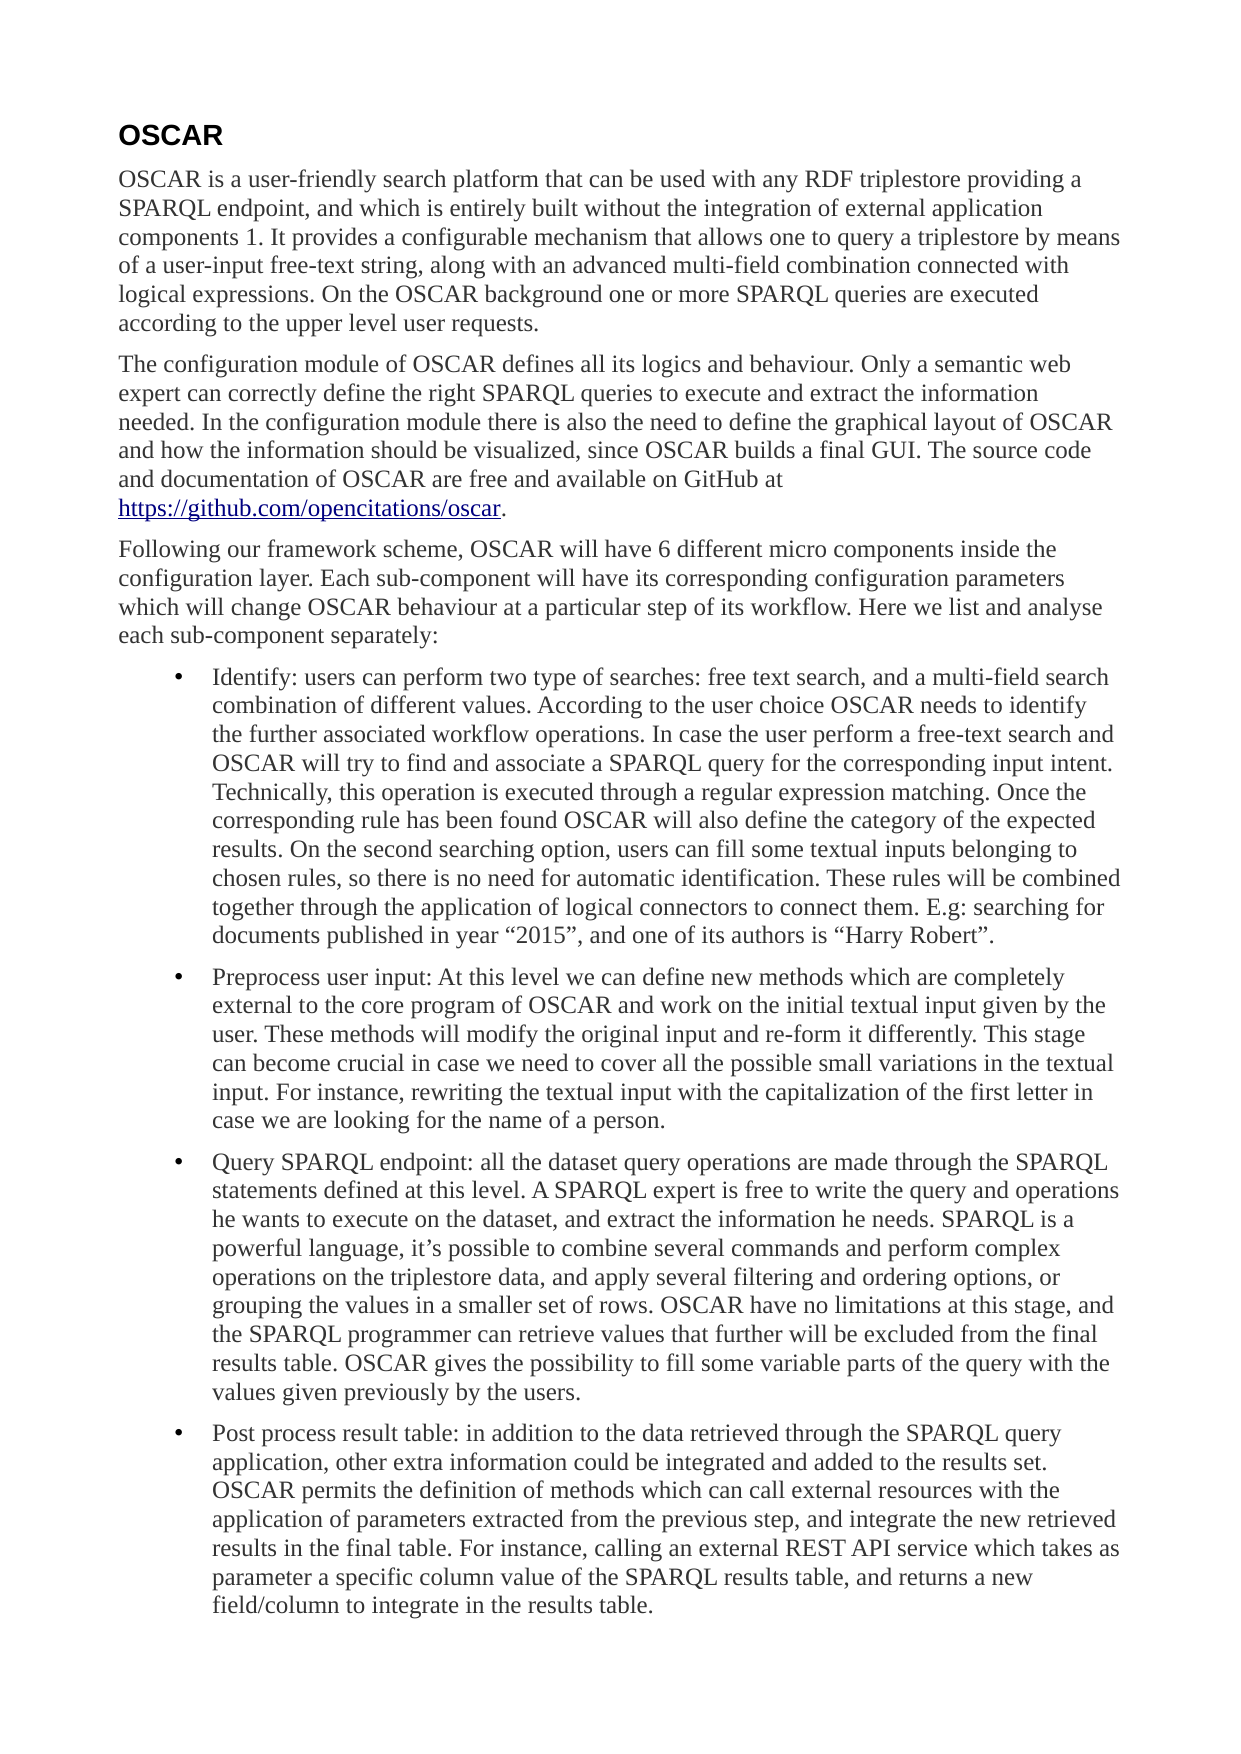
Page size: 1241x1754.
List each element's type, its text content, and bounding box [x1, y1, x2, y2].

text Following our framework scheme, OSCAR will have 6 different micro components inside the configuration layer. Each sub-component will have its corresponding configuration parameters which will change OSCAR behaviour at a particular step of its workflow. Here we list and analyse each sub-component separately: [118, 534, 1122, 649]
list Identify: users can perform two type of searches: free text search, and a multi-field search combination of different values. According to the user choice OSCAR needs to identify the further associated workflow operations. In case the user perform a free-text search and OSCAR will try to find and associate a SPARQL query for the corresponding input intent. Technically, this operation is executed through a regular expression matching. Once the corresponding rule has been found OSCAR will also define the category of the expected results. On the second searching option, users can fill some textual inputs belonging to chosen rules, so there is no need for automatic identification. These rules will be combined together through the application of logical connectors to connect them. E.g: searching for documents published in year “2015”, and one of its authors is “Harry Robert”. [174, 662, 1122, 949]
text The configuration module of OSCAR defines all its logics and behaviour. Only a semantic web expert can correctly define the right SPARQL queries to execute and extract the information needed. In the configuration module there is also the need to define the graphical layout of OSCAR and how the information should be visualized, since OSCAR builds a final GUI. The source code and documentation of OSCAR are free and available on GitHub at https://github.com/opencitations/oscar. [118, 349, 1122, 522]
list Query SPARQL endpoint: all the dataset query operations are made through the SPARQL statements defined at this level. A SPARQL expert is free to write the query and operations he wants to execute on the dataset, and extract the information he needs. SPARQL is a powerful language, it’s possible to combine several commands and perform complex operations on the triplestore data, and apply several filtering and ordering options, or grouping the values in a smaller set of rows. OSCAR have no limitations at this stage, and the SPARQL programmer can retrieve values that further will be excluded from the final results table. OSCAR gives the possibility to fill some variable parts of the query with the values given previously by the users. [174, 1147, 1122, 1405]
subtitle OSCAR [118, 118, 1122, 152]
text OSCAR is a user-friendly search platform that can be used with any RDF triplestore providing a SPARQL endpoint, and which is entirely built without the integration of external application components 1. It provides a configurable mechanism that allows one to query a triplestore by means of a user-input free-text string, along with an advanced multi-field combination connected with logical expressions. On the OSCAR background one or more SPARQL queries are executed according to the upper level user requests. [118, 164, 1122, 337]
list Post process result table: in addition to the data retrieved through the SPARQL query application, other extra information could be integrated and added to the results set. OSCAR permits the definition of methods which can call external resources with the application of parameters extracted from the previous step, and integrate the new retrieved results in the final table. For instance, calling an external REST API service which takes as parameter a specific column value of the SPARQL results table, and returns a new field/column to integrate in the results table. [174, 1418, 1122, 1619]
list Preprocess user input: At this level we can define new methods which are completely external to the core program of OSCAR and work on the initial textual input given by the user. These methods will modify the original input and re-form it differently. This stage can become crucial in case we need to cover all the possible small variations in the textual input. For instance, rewriting the textual input with the capitalization of the first letter in case we are looking for the name of a person. [174, 962, 1122, 1134]
